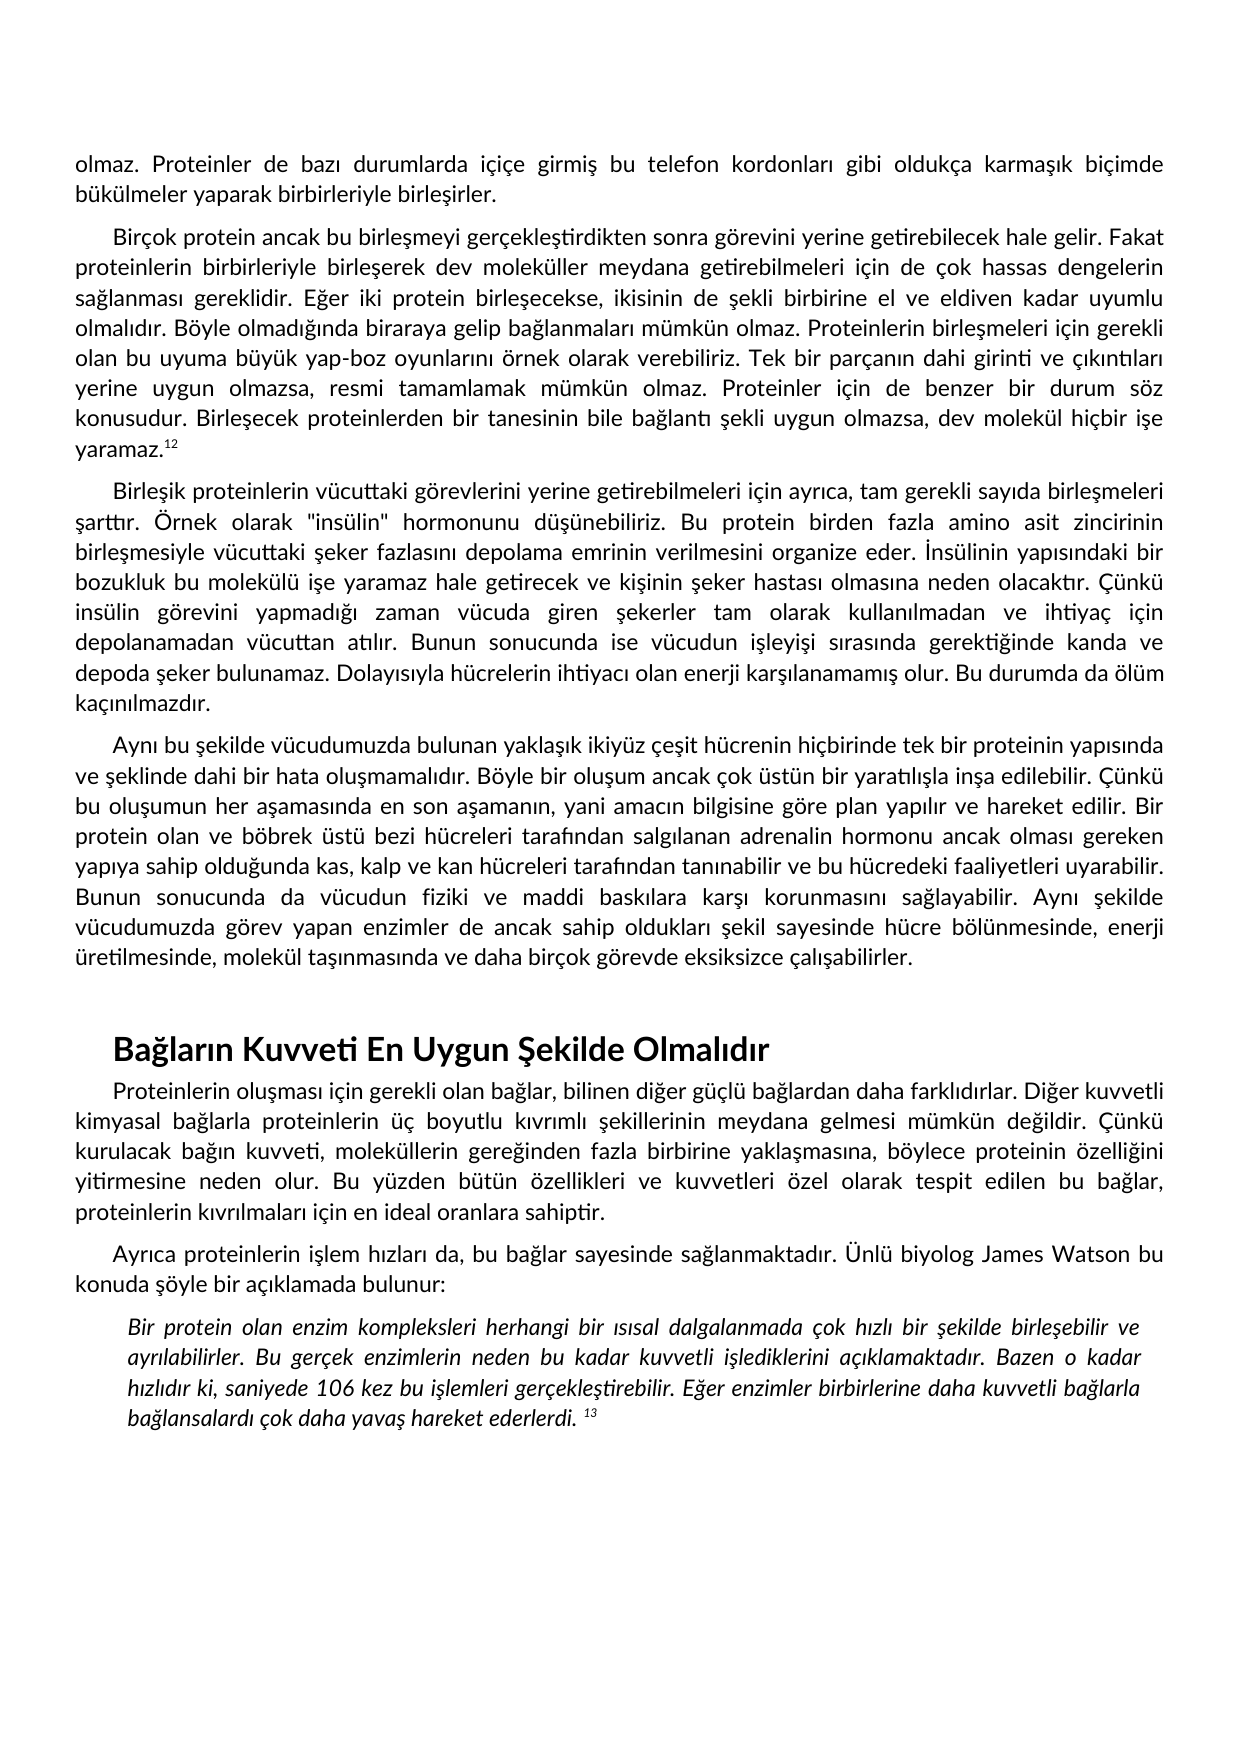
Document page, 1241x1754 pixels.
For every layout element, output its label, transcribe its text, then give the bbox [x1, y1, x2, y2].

text Birleşik proteinlerin vücuttaki görevlerini yerine getirebilmeleri için ayrıca, tam gerekli sayıda birleşmeleri şarttır. Örnek olarak "insülin" hormonunu düşünebiliriz. Bu protein birden fazla amino asit zincirinin birleşmesiyle vücuttaki şeker fazlasını depolama emrinin verilmesini organize eder. İnsülinin yapısındaki bir bozukluk bu molekülü işe yaramaz hale getirecek ve kişinin şeker hastası olmasına neden olacaktır. Çünkü insülin görevini yapmadığı zaman vücuda giren şekerler tam olarak kullanılmadan ve ihtiyaç için depolanamadan vücuttan atılır. Bunun sonucunda ise vücudun işleyişi sırasında gerektiğinde kanda ve depoda şeker bulunamaz. Dolayısıyla hücrelerin ihtiyacı olan enerji karşılanamamış olur. Bu durumda da ölüm kaçınılmazdır. [75, 477, 1165, 716]
subtitle Bağların Kuvveti En Uygun Şekilde Olmalıdır [112, 1028, 1165, 1068]
text Birçok protein ancak bu birleşmeyi gerçekleştirdikten sonra görevini yerine getirebilecek hale gelir. Fakat proteinlerin birbirleriyle birleşerek dev moleküller meydana getirebilmeleri için de çok hassas dengelerin sağlanması gereklidir. Eğer iki protein birleşecekse, ikisinin de şekli birbirine el ve eldiven kadar uyumlu olmalıdır. Böyle olmadığında biraraya gelip bağlanmaları mümkün olmaz. Proteinlerin birleşmeleri için gerekli olan bu uyuma büyük yap-boz oyunlarını örnek olarak verebiliriz. Tek bir parçanın dahi girinti ve çıkıntıları yerine uygun olmazsa, resmi tamamlamak mümkün olmaz. Proteinler için de benzer bir durum söz konusudur. Birleşecek proteinlerden bir tanesinin bile bağlantı şekli uygun olmazsa, dev molekül hiçbir işe yaramaz.12 [75, 223, 1165, 462]
text Aynı bu şekilde vücudumuzda bulunan yaklaşık ikiyüz çeşit hücrenin hiçbirinde tek bir proteinin yapısında ve şeklinde dahi bir hata oluşmamalıdır. Böyle bir oluşum ancak çok üstün bir yaratılışla inşa edilebilir. Çünkü bu oluşumun her aşamasında en son aşamanın, yani amacın bilgisine göre plan yapılır ve hareket edilir. Bir protein olan ve böbrek üstü bezi hücreleri tarafından salgılanan adrenalin hormonu ancak olması gereken yapıya sahip olduğunda kas, kalp ve kan hücreleri tarafından tanınabilir ve bu hücredeki faaliyetleri uyarabilir. Bunun sonucunda da vücudun fiziki ve maddi baskılara karşı korunmasını sağlayabilir. Aynı şekilde vücudumuzda görev yapan enzimler de ancak sahip oldukları şekil sayesinde hücre bölünmesinde, enerji üretilmesinde, molekül taşınmasında ve daha birçok görevde eksiksizce çalışabilirler. [75, 731, 1165, 970]
text olmaz. Proteinler de bazı durumlarda içiçe girmiş bu telefon kordonları gibi oldukça karmaşık biçimde bükülmeler yaparak birbirleriyle birleşirler. [75, 150, 1165, 208]
text Ayrıca proteinlerin işlem hızları da, bu bağlar sayesinde sağlanmaktadır. Ünlü biyolog James Watson bu konuda şöyle bir açıklamada bulunur: [75, 1240, 1165, 1298]
text Bir protein olan enzim kompleksleri herhangi bir ısısal dalgalanmada çok hızlı bir şekilde birleşebilir ve ayrılabilirler. Bu gerçek enzimlerin neden bu kadar kuvvetli işlediklerini açıklamaktadır. Bazen o kadar hızlıdır ki, saniyede 106 kez bu işlemleri gerçekleştirebilir. Eğer enzimler birbirlerine daha kuvvetli bağlarla bağlansalardı çok daha yavaş hareket ederlerdi. 13 [127, 1313, 1143, 1431]
text Proteinlerin oluşması için gerekli olan bağlar, bilinen diğer güçlü bağlardan daha farklıdırlar. Diğer kuvvetli kimyasal bağlarla proteinlerin üç boyutlu kıvrımlı şekillerinin meydana gelmesi mümkün değildir. Çünkü kurulacak bağın kuvveti, moleküllerin gereğinden fazla birbirine yaklaşmasına, böylece proteinin özelliğini yitirmesine neden olur. Bu yüzden bütün özellikleri ve kuvvetleri özel olarak tespit edilen bu bağlar, proteinlerin kıvrılmaları için en ideal oranlara sahiptir. [75, 1076, 1165, 1225]
